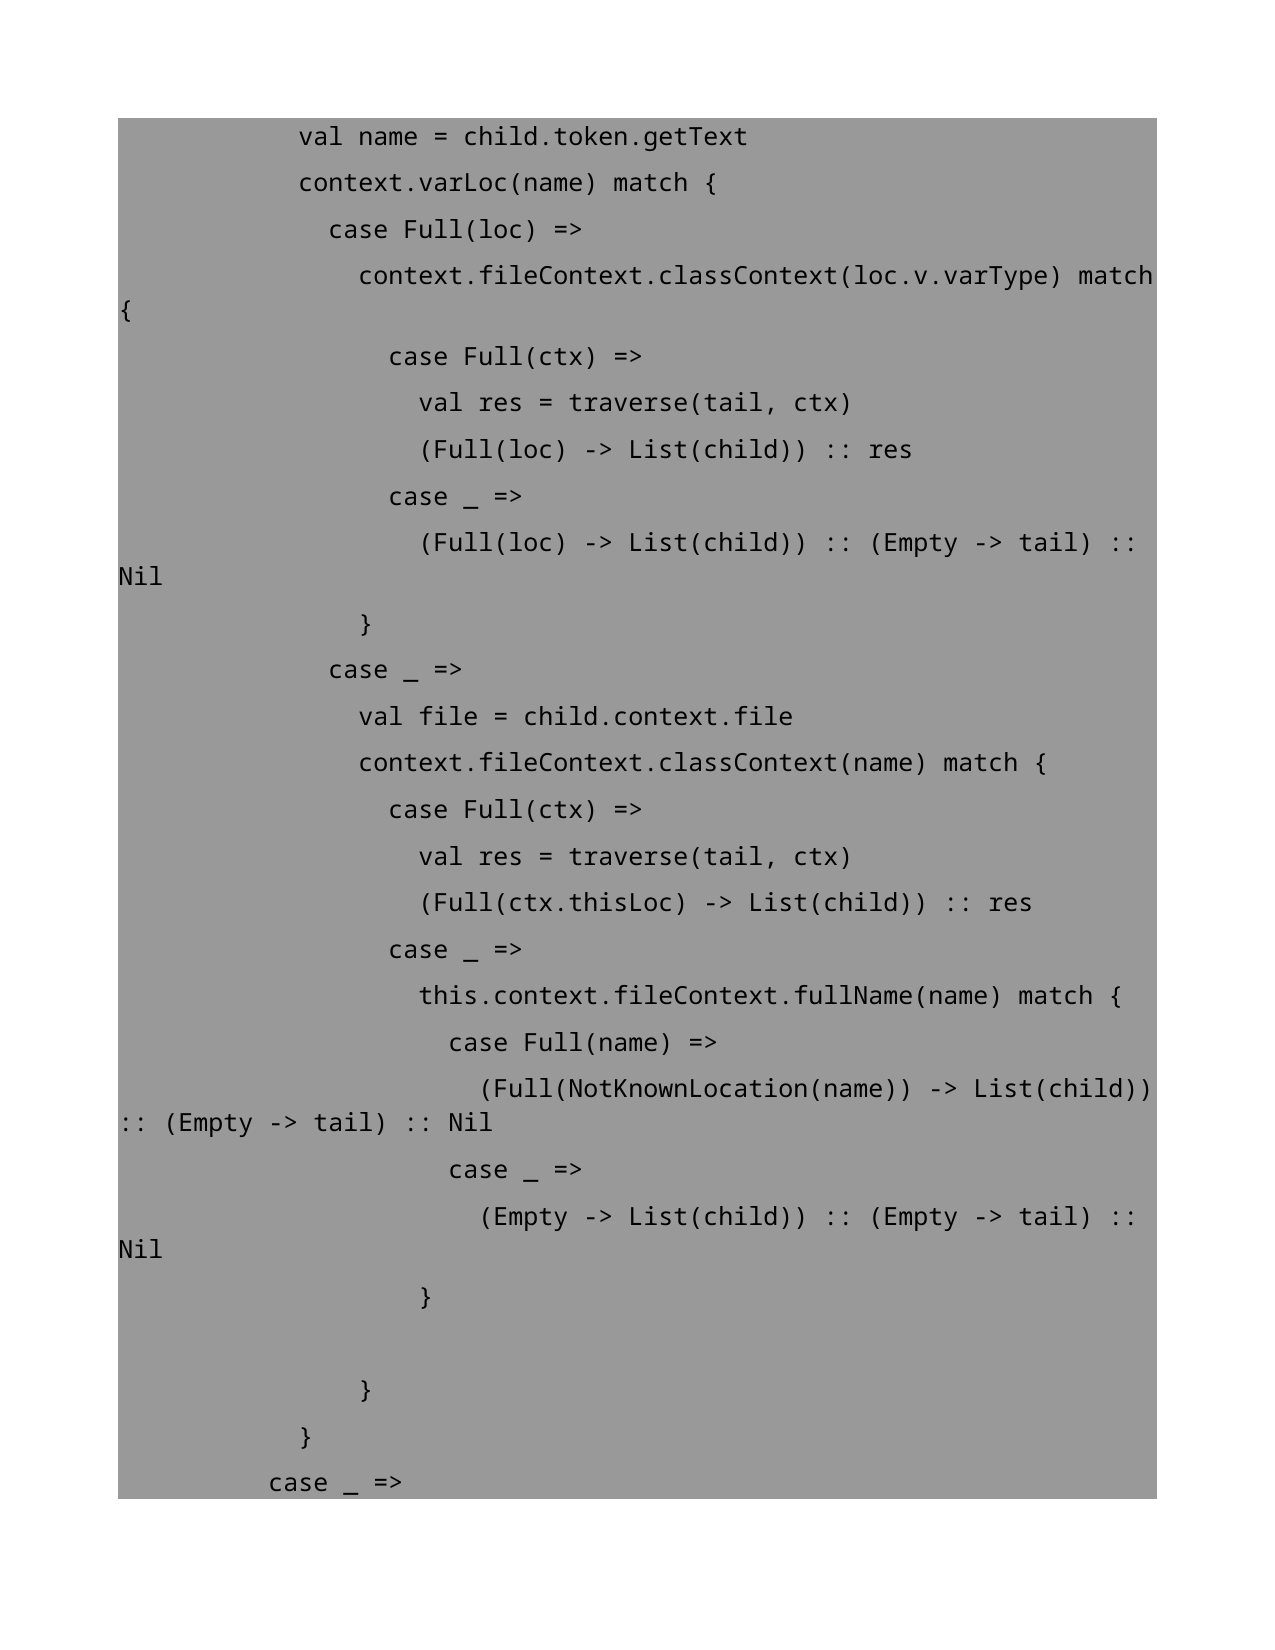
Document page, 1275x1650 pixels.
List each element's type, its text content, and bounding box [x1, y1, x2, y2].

text val file = child.context.file [118, 698, 1157, 732]
text val res = traverse(tail, ctx) [118, 385, 1157, 419]
text } [118, 1372, 1157, 1406]
text case _ => [118, 1152, 1157, 1186]
text (Empty -> List(child)) :: (Empty -> tail) :: Nil [118, 1198, 1157, 1266]
text case Full(ctx) => [118, 338, 1157, 372]
text (Full(loc) -> List(child)) :: res [118, 432, 1157, 466]
text this.context.fileContext.fullName(name) match { [118, 978, 1157, 1012]
text case _ => [118, 478, 1157, 512]
text context.fileContext.classContext(name) match { [118, 745, 1157, 779]
text case Full(ctx) => [118, 792, 1157, 826]
text context.varLoc(name) match { [118, 165, 1157, 199]
text } [118, 605, 1157, 639]
text (Full(ctx.thisLoc) -> List(child)) :: res [118, 885, 1157, 919]
text (Full(loc) -> List(child)) :: (Empty -> tail) :: Nil [118, 525, 1157, 593]
text case _ => [118, 1465, 1157, 1499]
text val res = traverse(tail, ctx) [118, 838, 1157, 872]
text case _ => [118, 931, 1157, 965]
text case _ => [118, 652, 1157, 686]
text } [118, 1279, 1157, 1313]
text case Full(loc) => [118, 211, 1157, 245]
text case Full(name) => [118, 1024, 1157, 1058]
text val name = child.token.getText [118, 118, 1157, 152]
text (Full(NotKnownLocation(name)) -> List(child)) :: (Empty -> tail) :: Nil [118, 1071, 1157, 1139]
text } [118, 1418, 1157, 1452]
text context.fileContext.classContext(loc.v.varType) match { [118, 258, 1157, 326]
